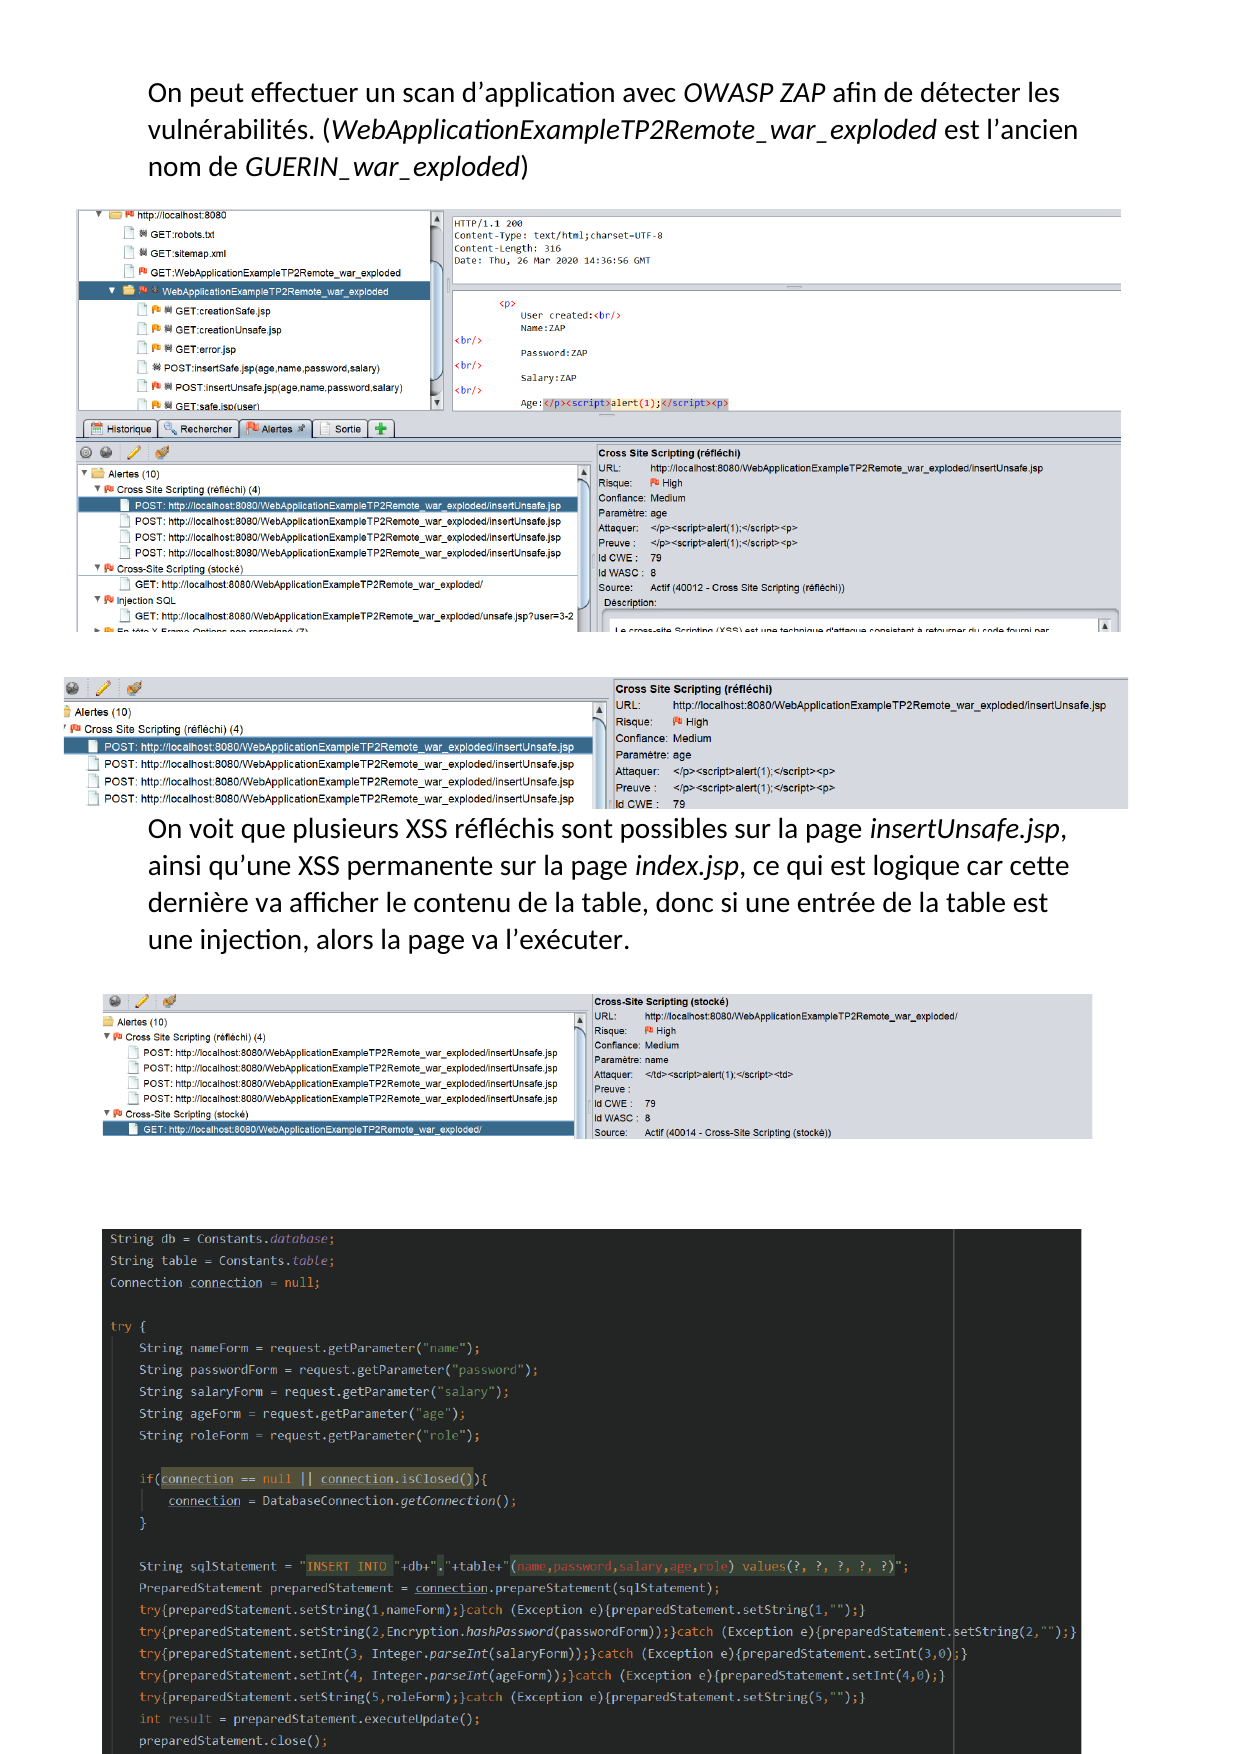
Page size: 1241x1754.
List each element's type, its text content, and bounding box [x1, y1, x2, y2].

text On peut effectuer un scan d’application avec OWASP ZAP afin de détecter les vulnérabilités. (WebApplicationExampleTP2Remote_war_exploded est l’ancien nom de GUERIN_war_exploded) [148, 74, 1093, 183]
text On voit que plusieurs XSS réfléchis sont possibles sur la page insertUnsafe.jsp, ainsi qu’une XSS permanente sur la page index.jsp, ce qui est logique car cette dernière va afficher le contenu de la table, donc si une entrée de la table est une injection, alors la page va l’exécuter. [148, 809, 1093, 957]
